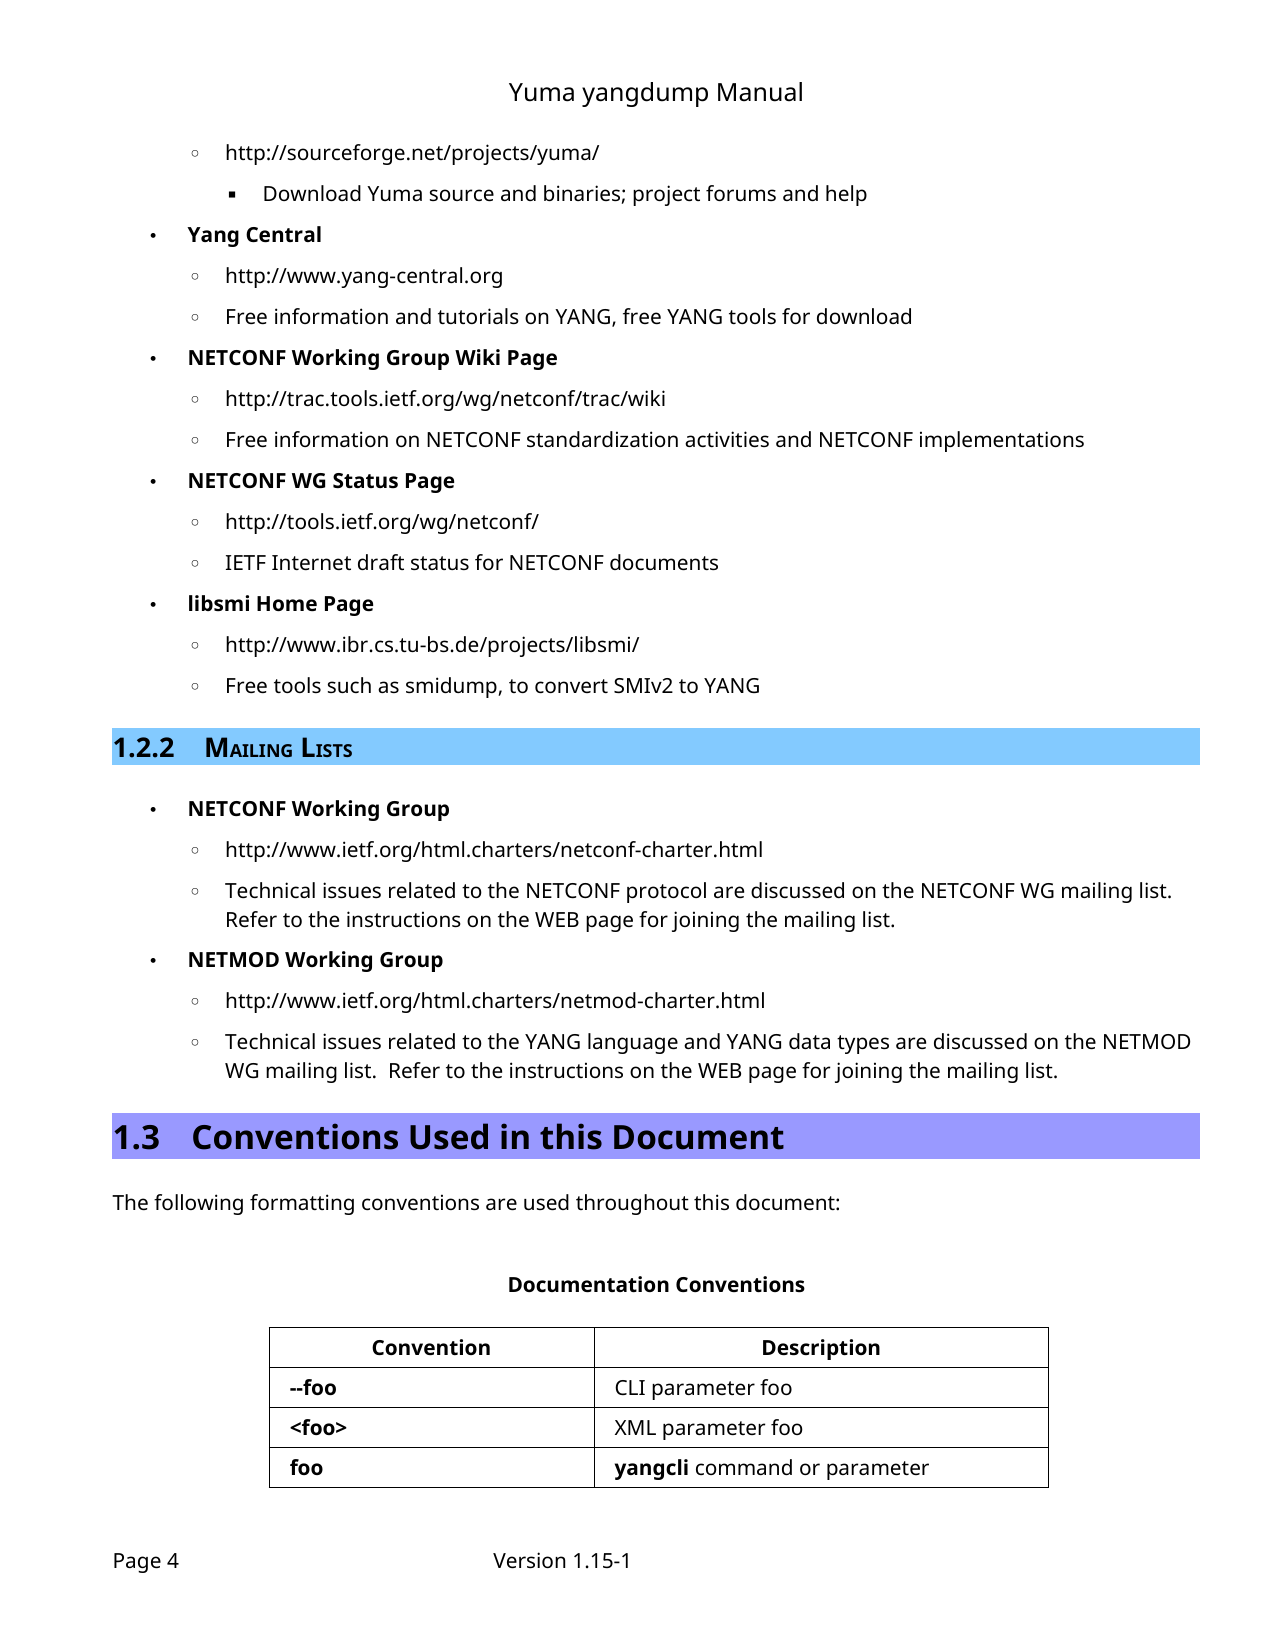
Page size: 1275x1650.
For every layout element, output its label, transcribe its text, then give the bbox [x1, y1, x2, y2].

list http://www.ibr.cs.tu-bs.de/projects/libsmi/ [187, 630, 1200, 658]
list NETMOD Working Group [150, 946, 1200, 974]
list http://trac.tools.ietf.org/wg/netconf/trac/wiki [187, 384, 1200, 413]
list IETF Internet draft status for NETCONF documents [187, 548, 1200, 576]
list http://tools.ietf.org/wg/netconf/ [187, 507, 1200, 535]
table_cell CLI parameter foo [595, 1368, 1048, 1407]
list http://www.yang-central.org [187, 261, 1200, 290]
text The following formatting conventions are used throughout this document: [112, 1188, 1200, 1217]
list Yang Central [150, 220, 1200, 249]
list Free information and tutorials on YANG, free YANG tools for download [187, 302, 1200, 331]
list Free information on NETCONF standardization activities and NETCONF implementations [187, 425, 1200, 453]
subtitle Conventions Used in this Document [112, 1113, 1200, 1159]
list Technical issues related to the YANG language and YANG data types are discussed on the NETMOD WG mailing list. Refer to the instructions on the WEB page for joining the mailing list. [187, 1027, 1200, 1084]
list NETCONF Working Group Wiki Page [150, 343, 1200, 372]
list http://www.ietf.org/html.charters/netconf-charter.html [187, 835, 1200, 864]
table_cell --foo [270, 1368, 594, 1407]
list http://sourceforge.net/projects/yuma/ [187, 138, 1200, 167]
list NETCONF WG Status Page [150, 466, 1200, 494]
list libsmi Home Page [150, 589, 1200, 617]
table_cell <foo> [270, 1408, 594, 1447]
list Technical issues related to the NETCONF protocol are discussed on the NETCONF WG mailing list. Refer to the instructions on the WEB page for joining the mailing list. [187, 876, 1200, 933]
subtitle Documentation Conventions [127, 1270, 1185, 1298]
table_cell XML parameter foo [595, 1408, 1048, 1447]
list http://www.ietf.org/html.charters/netmod-charter.html [187, 987, 1200, 1015]
table_header Convention [270, 1328, 594, 1367]
table_header Description [595, 1328, 1048, 1367]
subtitle Mailing Lists [112, 728, 1200, 765]
table_cell yangcli command or parameter [595, 1448, 1048, 1487]
list Download Yuma source and binaries; project forums and help [225, 179, 1200, 208]
list NETCONF Working Group [150, 794, 1200, 823]
list Free tools such as smidump, to convert SMIv2 to YANG [187, 671, 1200, 699]
table_cell foo [270, 1448, 594, 1487]
